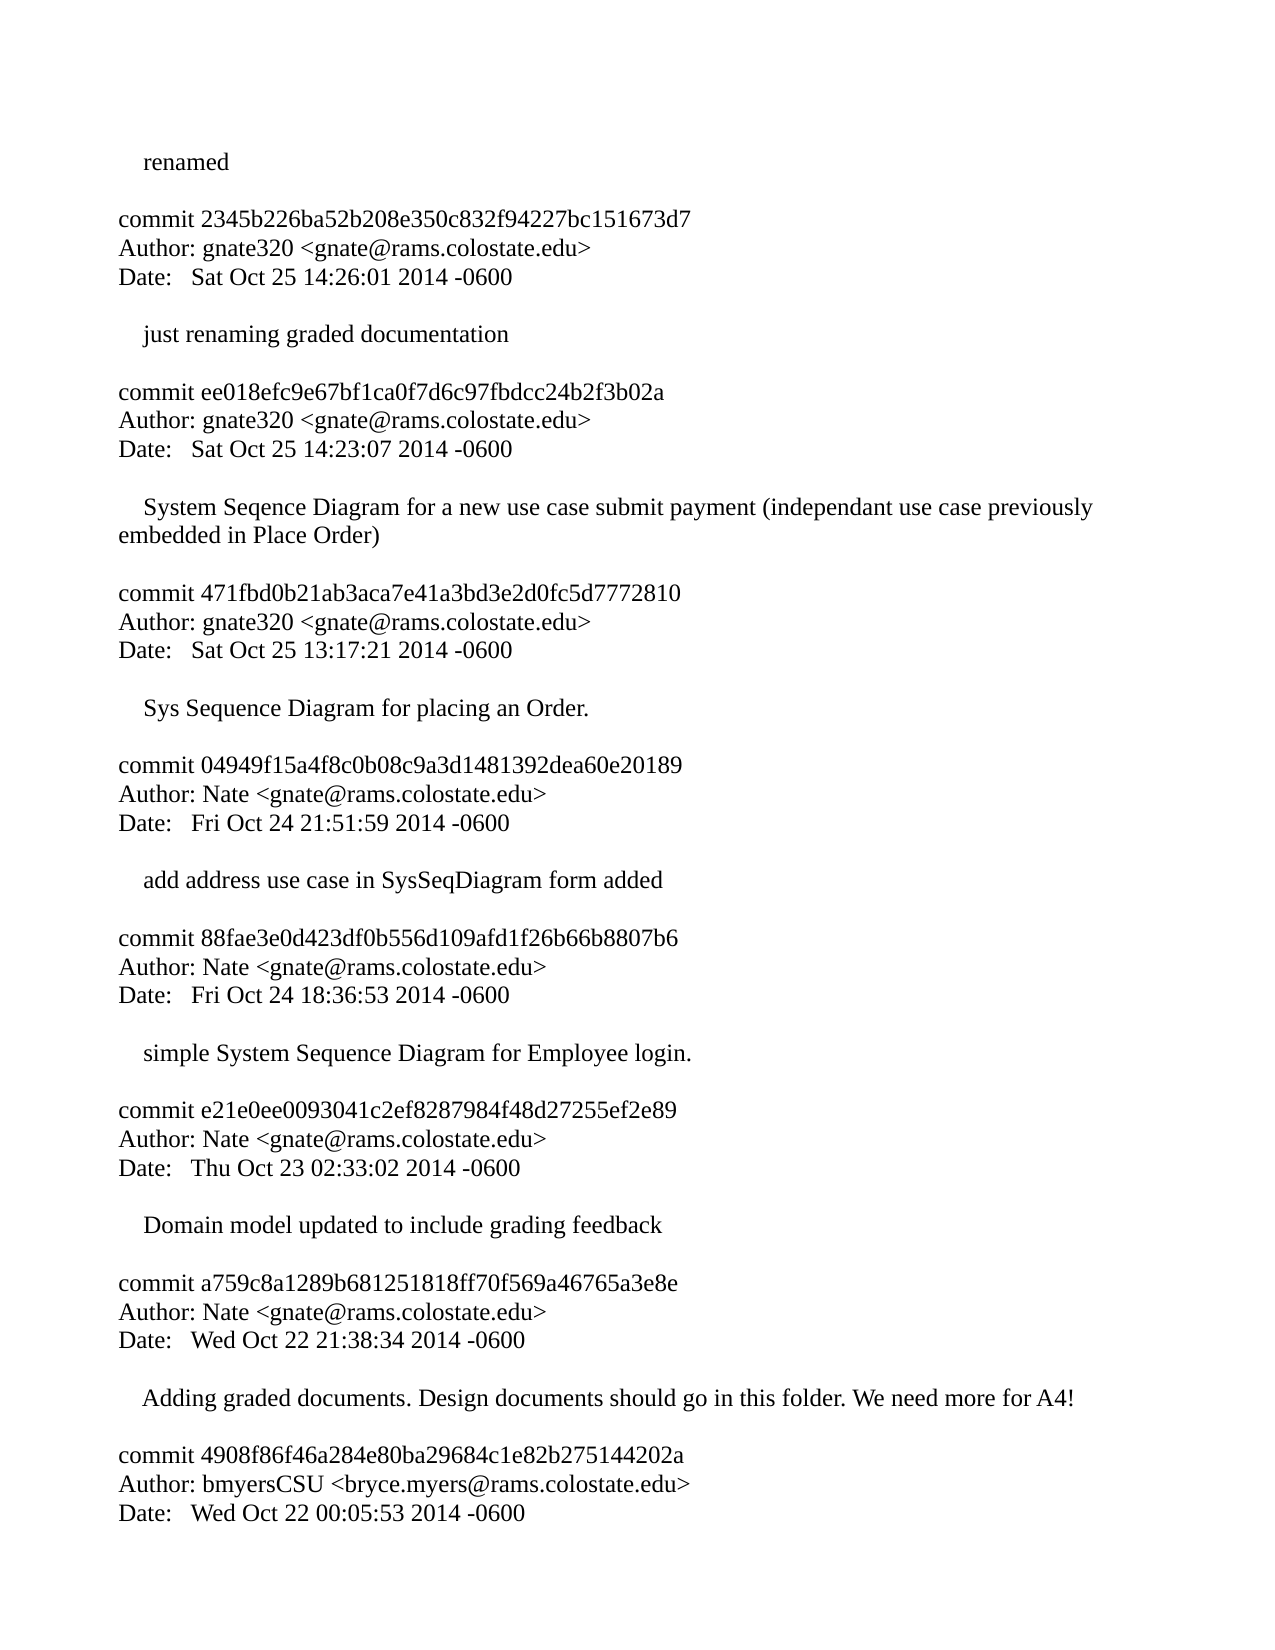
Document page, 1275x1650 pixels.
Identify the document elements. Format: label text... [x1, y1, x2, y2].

text commit 4908f86f46a284e80ba29684c1e82b275144202a [118, 1441, 1157, 1469]
text commit 04949f15a4f8c0b08c9a3d1481392dea60e20189 [118, 751, 1157, 779]
text add address use case in SysSeqDiagram form added [118, 866, 1157, 894]
text Date: Sat Oct 25 14:26:01 2014 -0600 [118, 262, 1157, 291]
text Author: gnate320 <gnate@rams.colostate.edu> [118, 406, 1157, 434]
text Adding graded documents. Design documents should go in this folder. We need more for A4! [118, 1383, 1157, 1412]
text Author: gnate320 <gnate@rams.colostate.edu> [118, 233, 1157, 262]
text Author: Nate <gnate@rams.colostate.edu> [118, 1124, 1157, 1153]
text Date: Sat Oct 25 13:17:21 2014 -0600 [118, 636, 1157, 664]
text commit a759c8a1289b681251818ff70f569a46765a3e8e [118, 1268, 1157, 1297]
text commit e21e0ee0093041c2ef8287984f48d27255ef2e89 [118, 1096, 1157, 1124]
text Author: Nate <gnate@rams.colostate.edu> [118, 779, 1157, 808]
text Author: gnate320 <gnate@rams.colostate.edu> [118, 607, 1157, 636]
text commit ee018efc9e67bf1ca0f7d6c97fbdcc24b2f3b02a [118, 377, 1157, 406]
text commit 2345b226ba52b208e350c832f94227bc151673d7 [118, 204, 1157, 233]
text Date: Wed Oct 22 00:05:53 2014 -0600 [118, 1498, 1157, 1527]
text Date: Wed Oct 22 21:38:34 2014 -0600 [118, 1326, 1157, 1354]
text Date: Fri Oct 24 21:51:59 2014 -0600 [118, 808, 1157, 837]
text Date: Thu Oct 23 02:33:02 2014 -0600 [118, 1153, 1157, 1182]
text System Seqence Diagram for a new use case submit payment (independant use case previously embedded in Place Order) [118, 492, 1157, 549]
text just renaming graded documentation [118, 319, 1157, 348]
text Author: Nate <gnate@rams.colostate.edu> [118, 952, 1157, 981]
text simple System Sequence Diagram for Employee login. [118, 1038, 1157, 1067]
text Sys Sequence Diagram for placing an Order. [118, 693, 1157, 722]
text Author: bmyersCSU <bryce.myers@rams.colostate.edu> [118, 1469, 1157, 1498]
text Date: Sat Oct 25 14:23:07 2014 -0600 [118, 434, 1157, 463]
text renamed [118, 147, 1157, 176]
text commit 88fae3e0d423df0b556d109afd1f26b66b8807b6 [118, 923, 1157, 952]
text Author: Nate <gnate@rams.colostate.edu> [118, 1297, 1157, 1326]
text Date: Fri Oct 24 18:36:53 2014 -0600 [118, 981, 1157, 1009]
text Domain model updated to include grading feedback [118, 1211, 1157, 1239]
text commit 471fbd0b21ab3aca7e41a3bd3e2d0fc5d7772810 [118, 578, 1157, 607]
